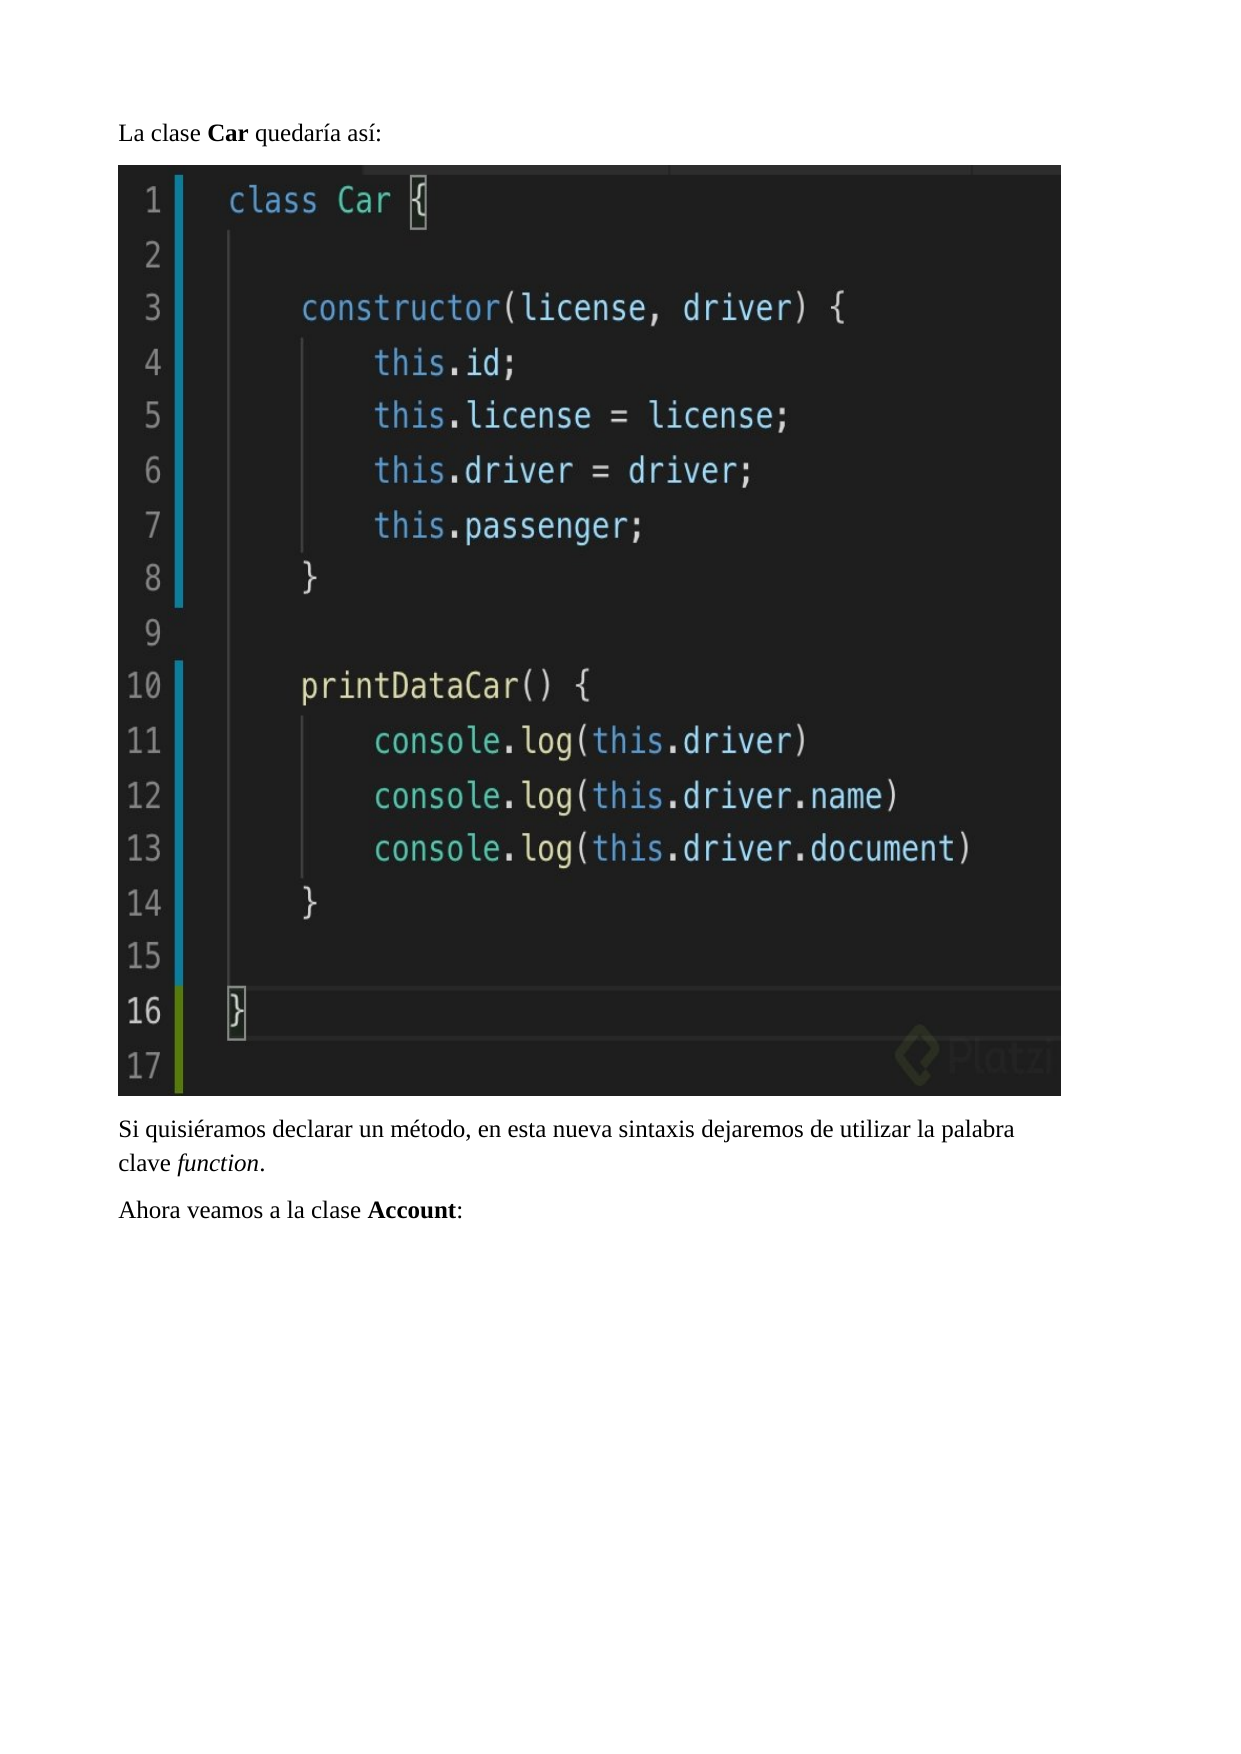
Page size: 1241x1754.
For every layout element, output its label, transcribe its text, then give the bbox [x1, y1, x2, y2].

picture [118, 165, 1061, 1096]
text Ahora veamos a la clase Account: [118, 1195, 1122, 1224]
text La clase Car quedaría así: [118, 118, 1122, 147]
text Si quisiéramos declarar un método, en esta nueva sintaxis dejaremos de utilizar la palabra clave function. [118, 1114, 1122, 1176]
